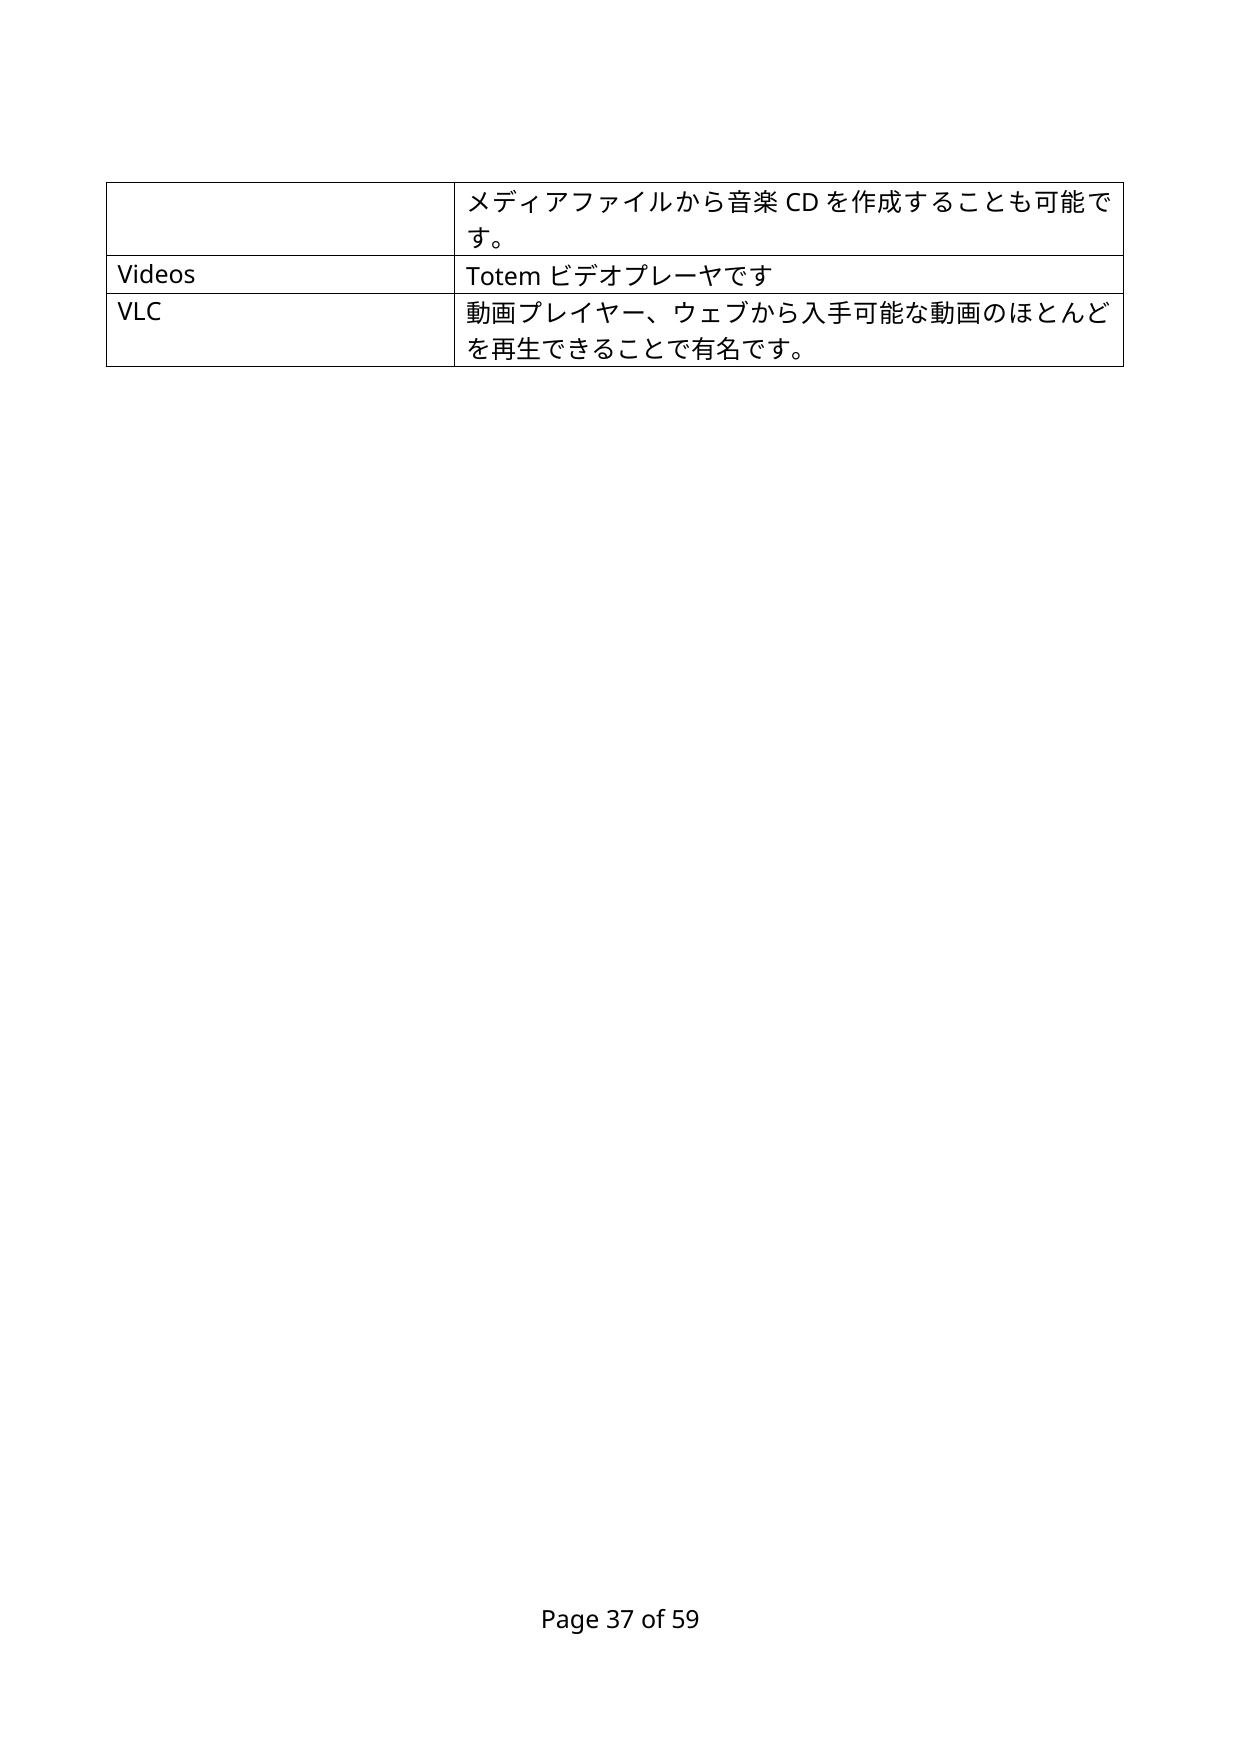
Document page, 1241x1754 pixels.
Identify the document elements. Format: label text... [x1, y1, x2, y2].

table_cell Videos [107, 256, 454, 292]
table_cell メディアファイルから音楽CDを作成することも可能です。 [455, 183, 1123, 255]
table_cell [107, 183, 454, 255]
table_cell VLC [107, 294, 454, 366]
table_cell Totem ビデオプレーヤです [455, 256, 1123, 292]
table_cell 動画プレイヤー、ウェブから入手可能な動画のほとんどを再生できることで有名です。 [455, 294, 1123, 366]
